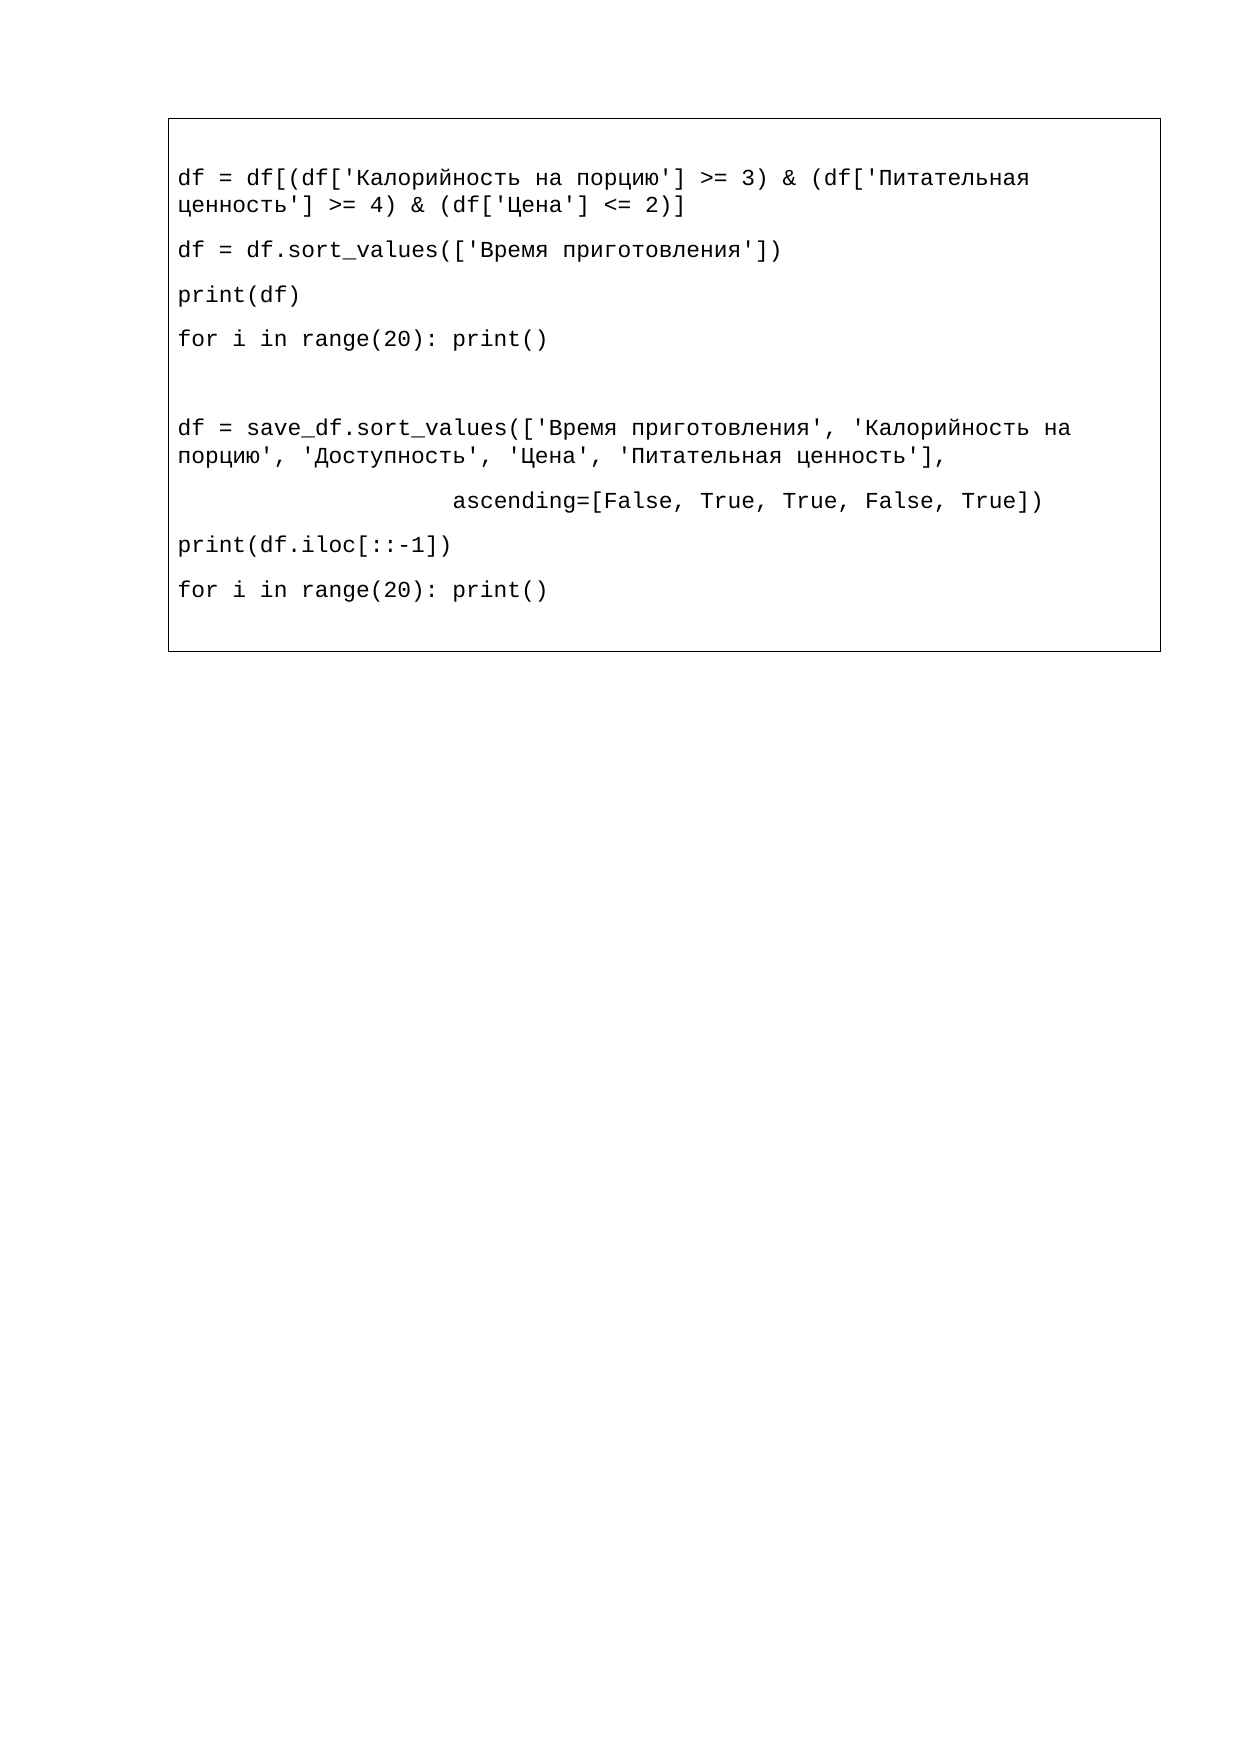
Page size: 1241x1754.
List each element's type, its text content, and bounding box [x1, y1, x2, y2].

text for i in range(20): print() [169, 324, 1160, 353]
text df = df.sort_values(['Время приготовления']) [169, 235, 1160, 264]
text ascending=[False, True, True, False, True]) [169, 486, 1160, 515]
text df = df[(df['Калорийность на порцию'] >= 3) & (df['Питательная ценность'] >= 4) & (df['Цена'] <= 2)] [169, 163, 1160, 220]
text print(df.iloc[::-1]) [169, 531, 1160, 560]
text print(df) [169, 280, 1160, 309]
text for i in range(20): print() [169, 575, 1160, 604]
text df = save_df.sort_values(['Время приготовления', 'Калорийность на порцию', 'Доступность', 'Цена', 'Питательная ценность'], [169, 413, 1160, 471]
